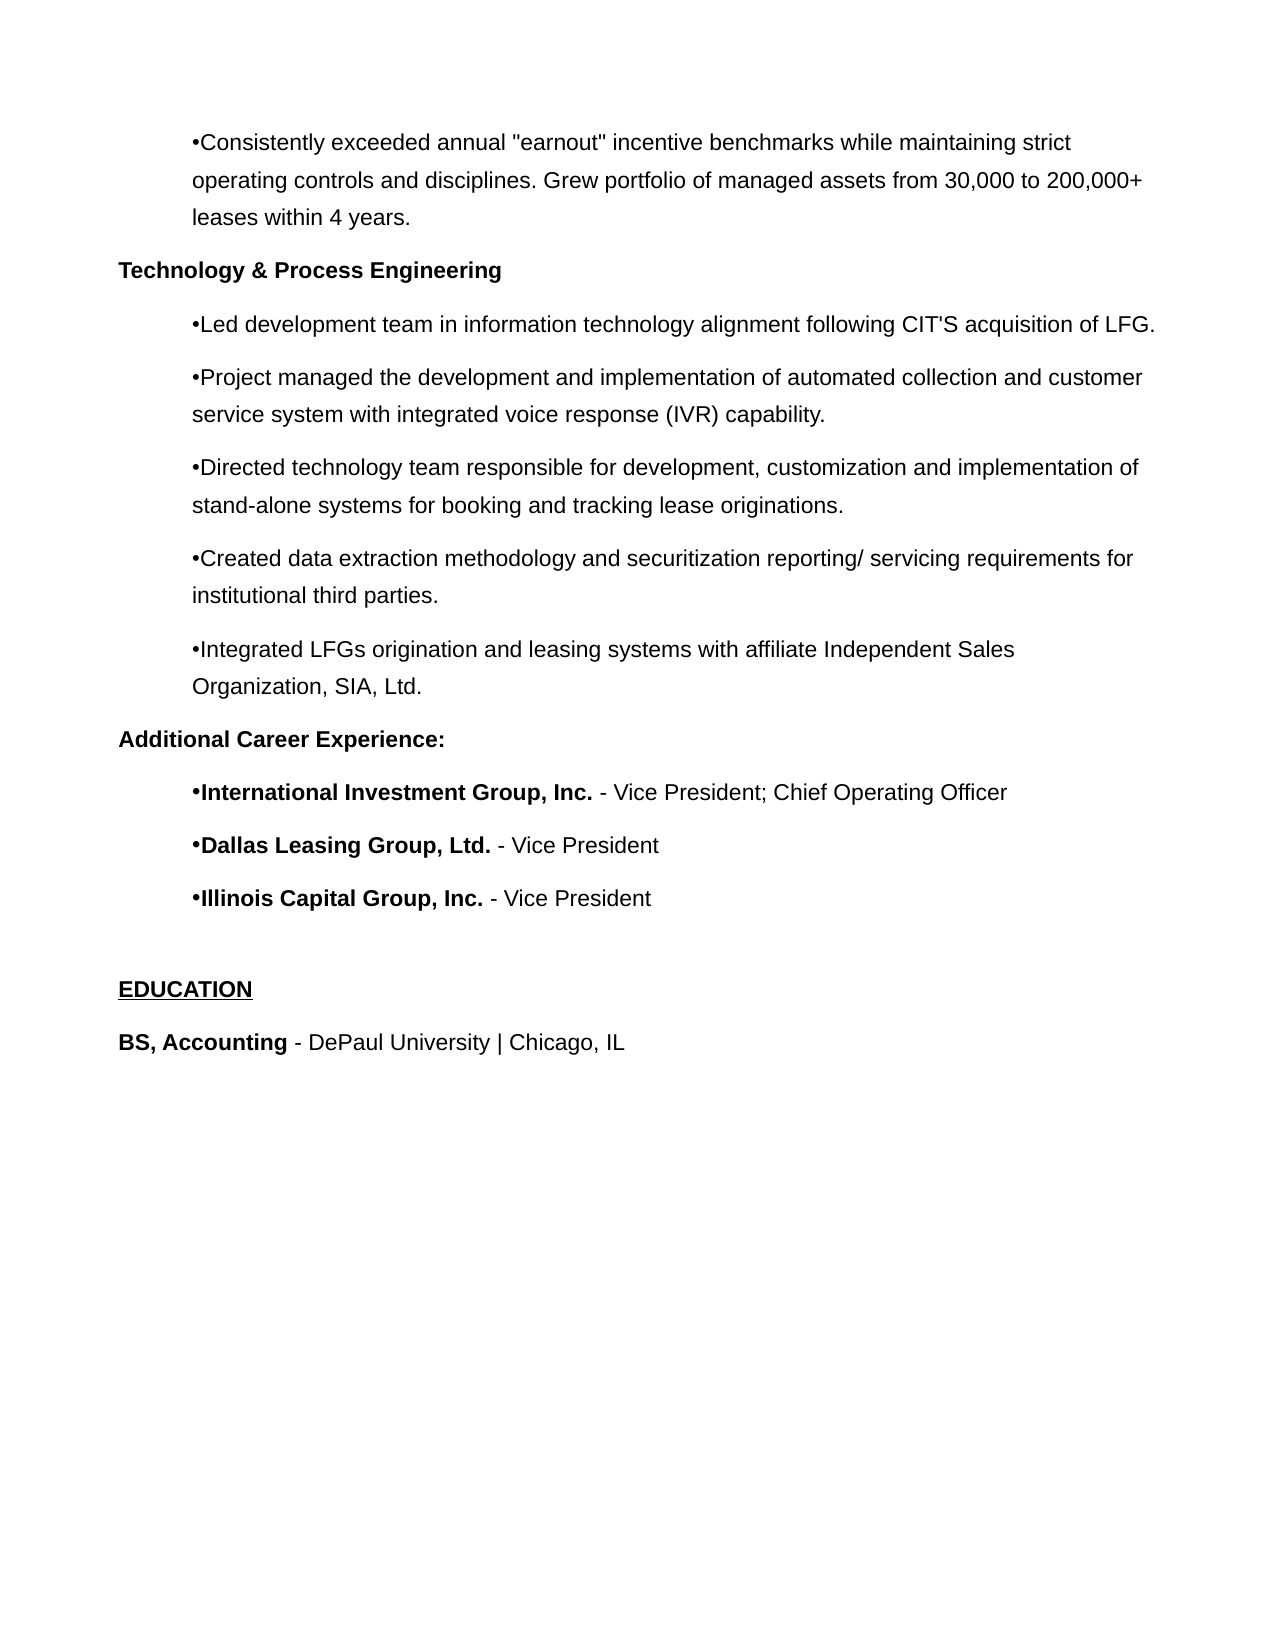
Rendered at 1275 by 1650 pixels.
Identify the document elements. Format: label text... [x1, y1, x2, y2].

list Integrated LFGs origination and leasing systems with affiliate Independent Sales Organization, SIA, Ltd. [118, 624, 1157, 699]
list Illinois Capital Group, Inc. - Vice President [118, 874, 1157, 912]
text BS, Accounting - DePaul University | Chicago, IL [118, 1018, 1157, 1056]
text EDUCATION [118, 927, 1157, 1002]
list Created data extraction methodology and securitization reporting/ servicing requirements for institutional third parties. [118, 534, 1157, 609]
list Project managed the development and implementation of automated collection and customer service system with integrated voice response (IVR) capability. [118, 352, 1157, 427]
list Dallas Leasing Group, Ltd. - Vice President [118, 821, 1157, 859]
list Led development team in information technology alignment following CIT'S acquisition of LFG. [118, 299, 1157, 337]
text Additional Career Experience: [118, 715, 1157, 752]
text Technology & Process Engineering [118, 246, 1157, 284]
list International Investment Group, Inc. - Vice President; Chief Operating Officer [118, 768, 1157, 806]
list Directed technology team responsible for development, customization and implementation of stand-alone systems for booking and tracking lease originations. [118, 443, 1157, 518]
list Consistently exceeded annual "earnout" incentive benchmarks while maintaining strict operating controls and disciplines. Grew portfolio of managed assets from 30,000 to 200,000+ leases within 4 years. [118, 118, 1157, 231]
